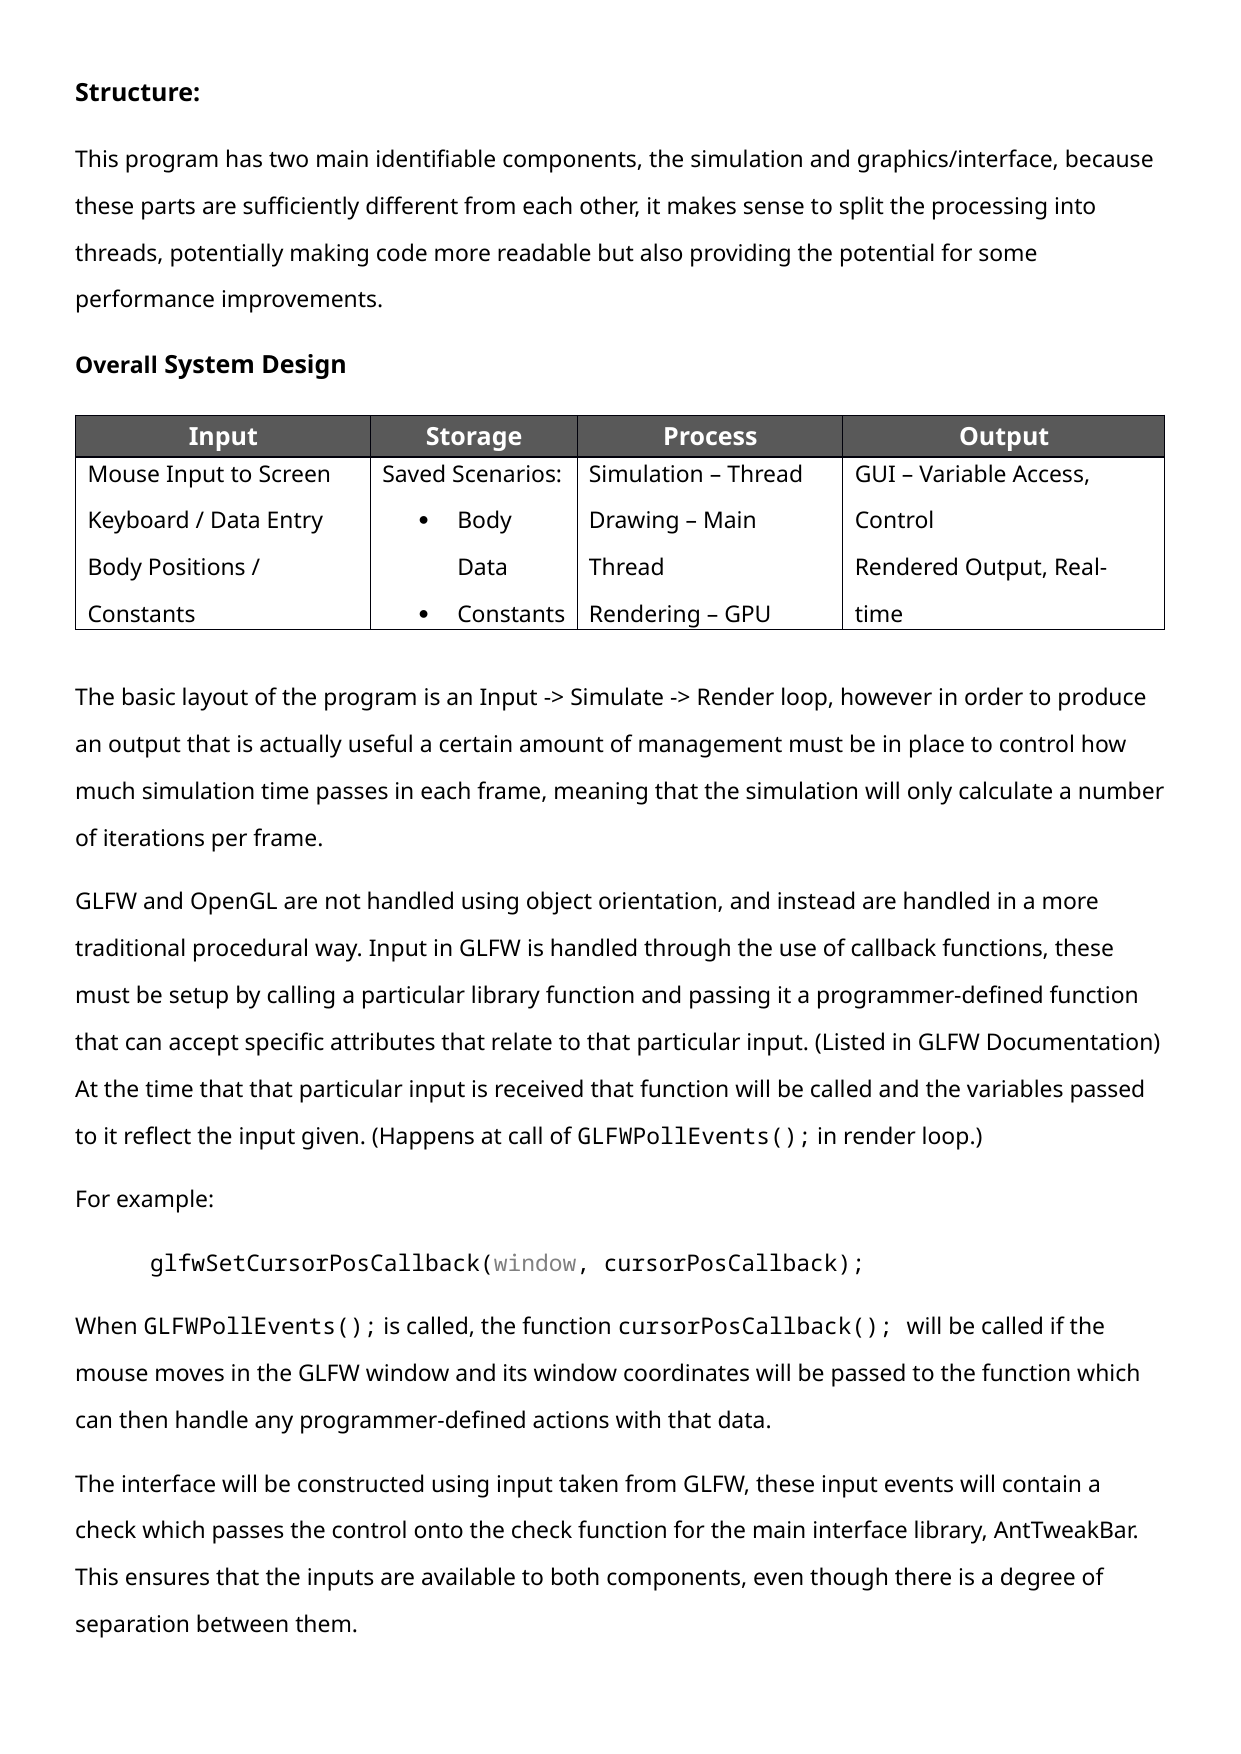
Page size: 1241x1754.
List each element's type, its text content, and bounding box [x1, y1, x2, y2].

text Overall System Design [75, 347, 1165, 381]
text glfwSetCursorPosCallback(window, cursorPosCallback); [75, 1247, 1165, 1278]
text Structure: [75, 75, 1165, 109]
text The basic layout of the program is an Input -> Simulate -> Render loop, however in order to produce an output that is actually useful a certain amount of management must be in place to control how much simulation time passes in each frame, meaning that the simulation will only calculate a number of iterations per frame. [75, 681, 1165, 853]
table_header Output [843, 416, 1164, 456]
table_cell GUI – Variable Access, Control Rendered Output, Real-time [843, 458, 1164, 629]
text When GLFWPollEvents(); is called, the function cursorPosCallback(); will be called if the mouse moves in the GLFW window and its window coordinates will be passed to the function which can then handle any programmer-defined actions with that data. [75, 1310, 1165, 1435]
text The interface will be constructed using input taken from GLFW, these input events will contain a check which passes the control onto the check function for the main interface library, AntTweakBar. This ensures that the inputs are available to both components, even though there is a degree of separation between them. [75, 1468, 1165, 1639]
text This program has two main identifiable components, the simulation and graphics/interface, because these parts are sufficiently different from each other, it makes sense to split the processing into threads, potentially making code more readable but also providing the potential for some performance improvements. [75, 143, 1165, 314]
table_cell Simulation – Thread Drawing – Main Thread Rendering – GPU [578, 458, 842, 629]
text GLFW and OpenGL are not handled using object orientation, and instead are handled in a more traditional procedural way. Input in GLFW is handled through the use of callback functions, these must be setup by calling a particular library function and passing it a programmer-defined function that can accept specific attributes that relate to that particular input. (Listed in GLFW Documentation) At the time that that particular input is received that function will be called and the variables passed to it reflect the input given. (Happens at call of GLFWPollEvents(); in render loop.) [75, 885, 1165, 1151]
text For example: [75, 1183, 1165, 1214]
table_header Storage [371, 416, 577, 456]
table_header Process [578, 416, 842, 456]
table_cell Mouse Input to Screen Keyboard / Data Entry Body Positions / Constants [76, 458, 370, 629]
table_cell Saved Scenarios: Body Data Constants [371, 458, 577, 629]
table_header Input [76, 416, 370, 456]
